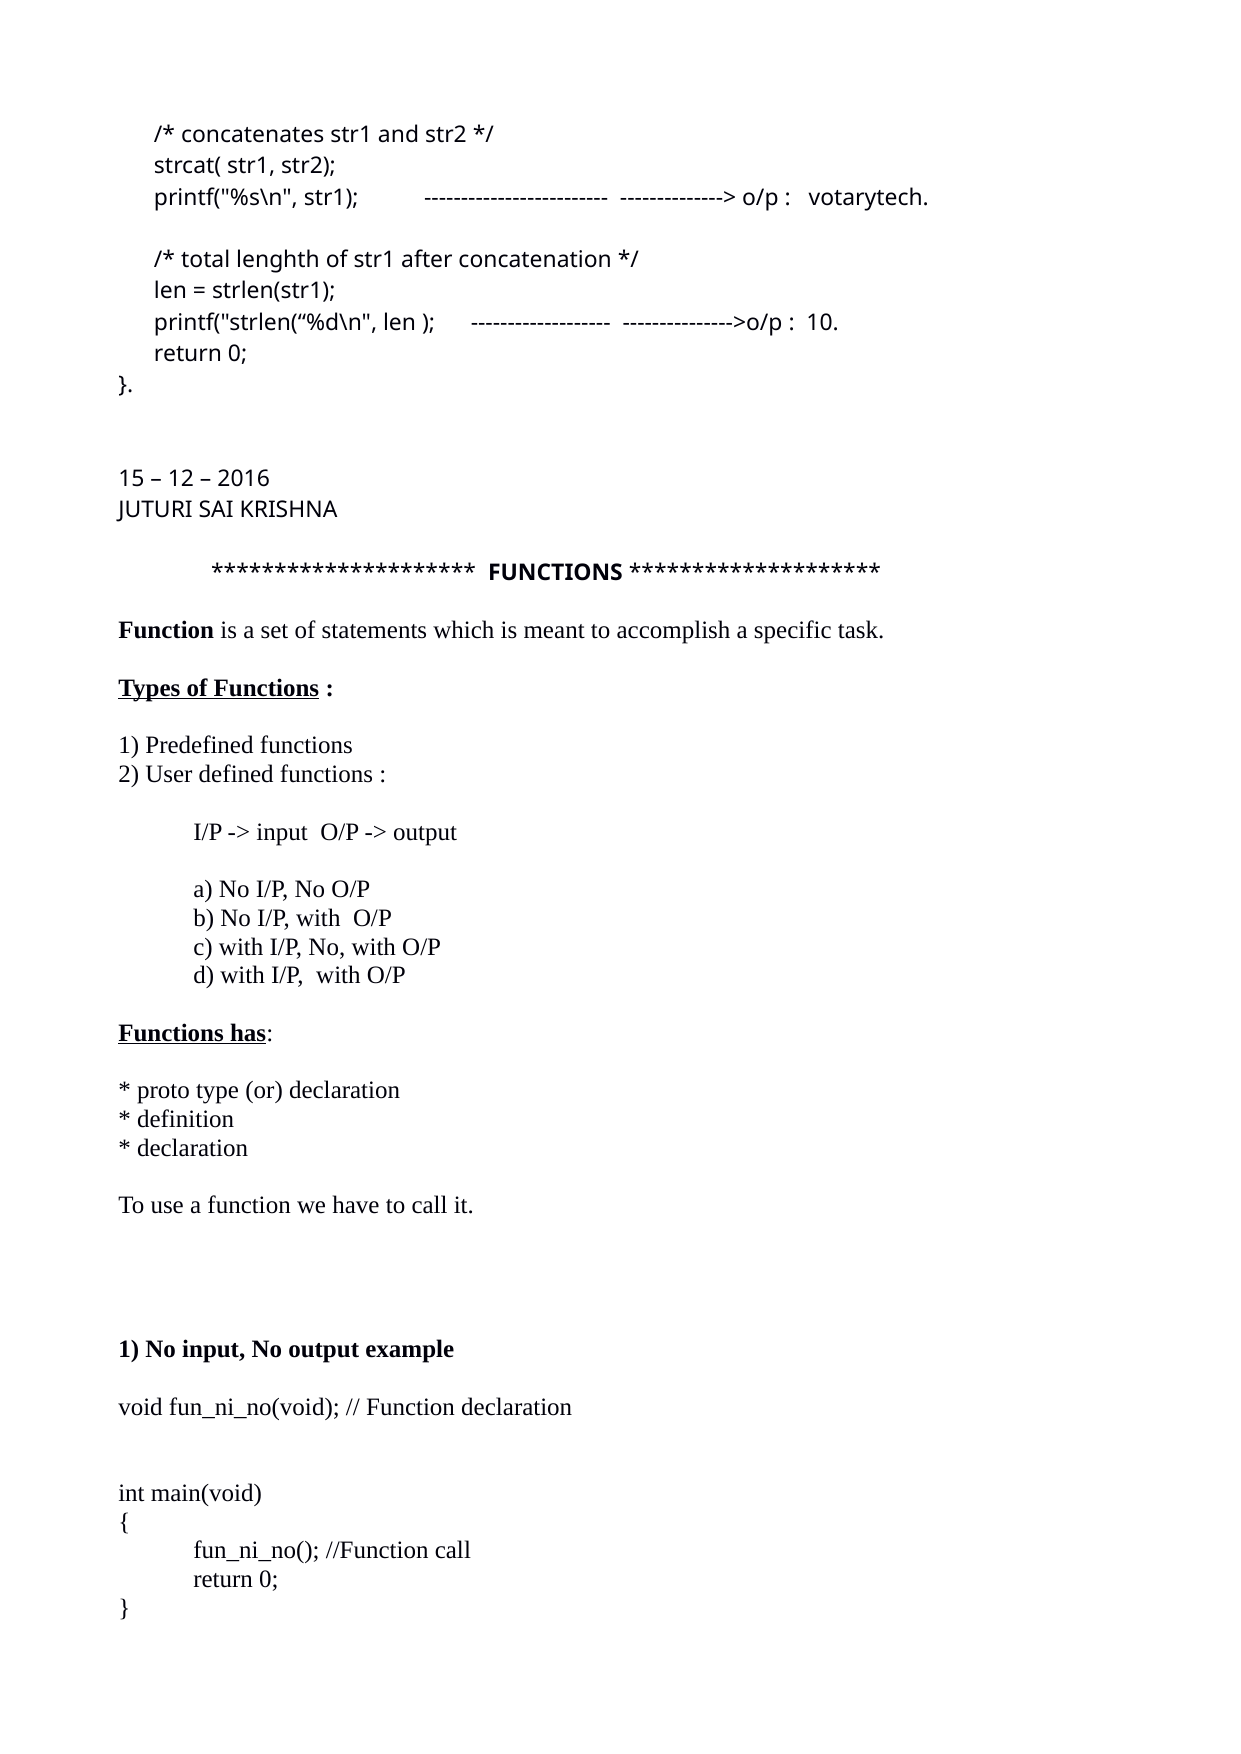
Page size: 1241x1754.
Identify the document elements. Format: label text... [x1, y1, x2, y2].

text 15 – 12 – 2016 [118, 462, 1122, 493]
text int main(void) [118, 1478, 1122, 1507]
text }. [118, 368, 1122, 399]
text b) No I/P, with O/P [118, 903, 1122, 932]
text len = strlen(str1); [118, 274, 1122, 306]
text printf("%s\n", str1); ------------------------- --------------> o/p : votarytech. [118, 181, 1122, 212]
text ********************* FUNCTIONS ******************** [118, 556, 1122, 587]
text a) No I/P, No O/P [118, 874, 1122, 903]
text { [118, 1507, 1122, 1536]
text Functions has: [118, 1018, 1122, 1047]
text JUTURI SAI KRISHNA [118, 493, 1122, 524]
text c) with I/P, No, with O/P [118, 932, 1122, 961]
text I/P -> input O/P -> output [118, 817, 1122, 846]
text 2) User defined functions : [118, 759, 1122, 788]
text To use a function we have to call it. [118, 1191, 1122, 1219]
text return 0; [118, 337, 1122, 368]
text /* total lenghth of str1 after concatenation */ [118, 243, 1122, 274]
text printf("strlen(“%d\n", len ); ------------------- --------------->o/p : 10. [118, 306, 1122, 337]
text return 0; [118, 1564, 1122, 1593]
text /* concatenates str1 and str2 */ [118, 118, 1122, 149]
text 1) Predefined functions [118, 731, 1122, 759]
text fun_ni_no(); //Function call [118, 1536, 1122, 1564]
text Types of Functions : [118, 673, 1122, 702]
text * proto type (or) declaration [118, 1076, 1122, 1104]
text strcat( str1, str2); [118, 149, 1122, 181]
text } [118, 1593, 1122, 1622]
text void fun_ni_no(void); // Function declaration [118, 1392, 1122, 1421]
text * declaration [118, 1133, 1122, 1162]
text * definition [118, 1104, 1122, 1133]
text Function is a set of statements which is meant to accomplish a specific task. [118, 616, 1122, 644]
text 1) No input, No output example [118, 1334, 1122, 1363]
text d) with I/P, with O/P [118, 961, 1122, 989]
